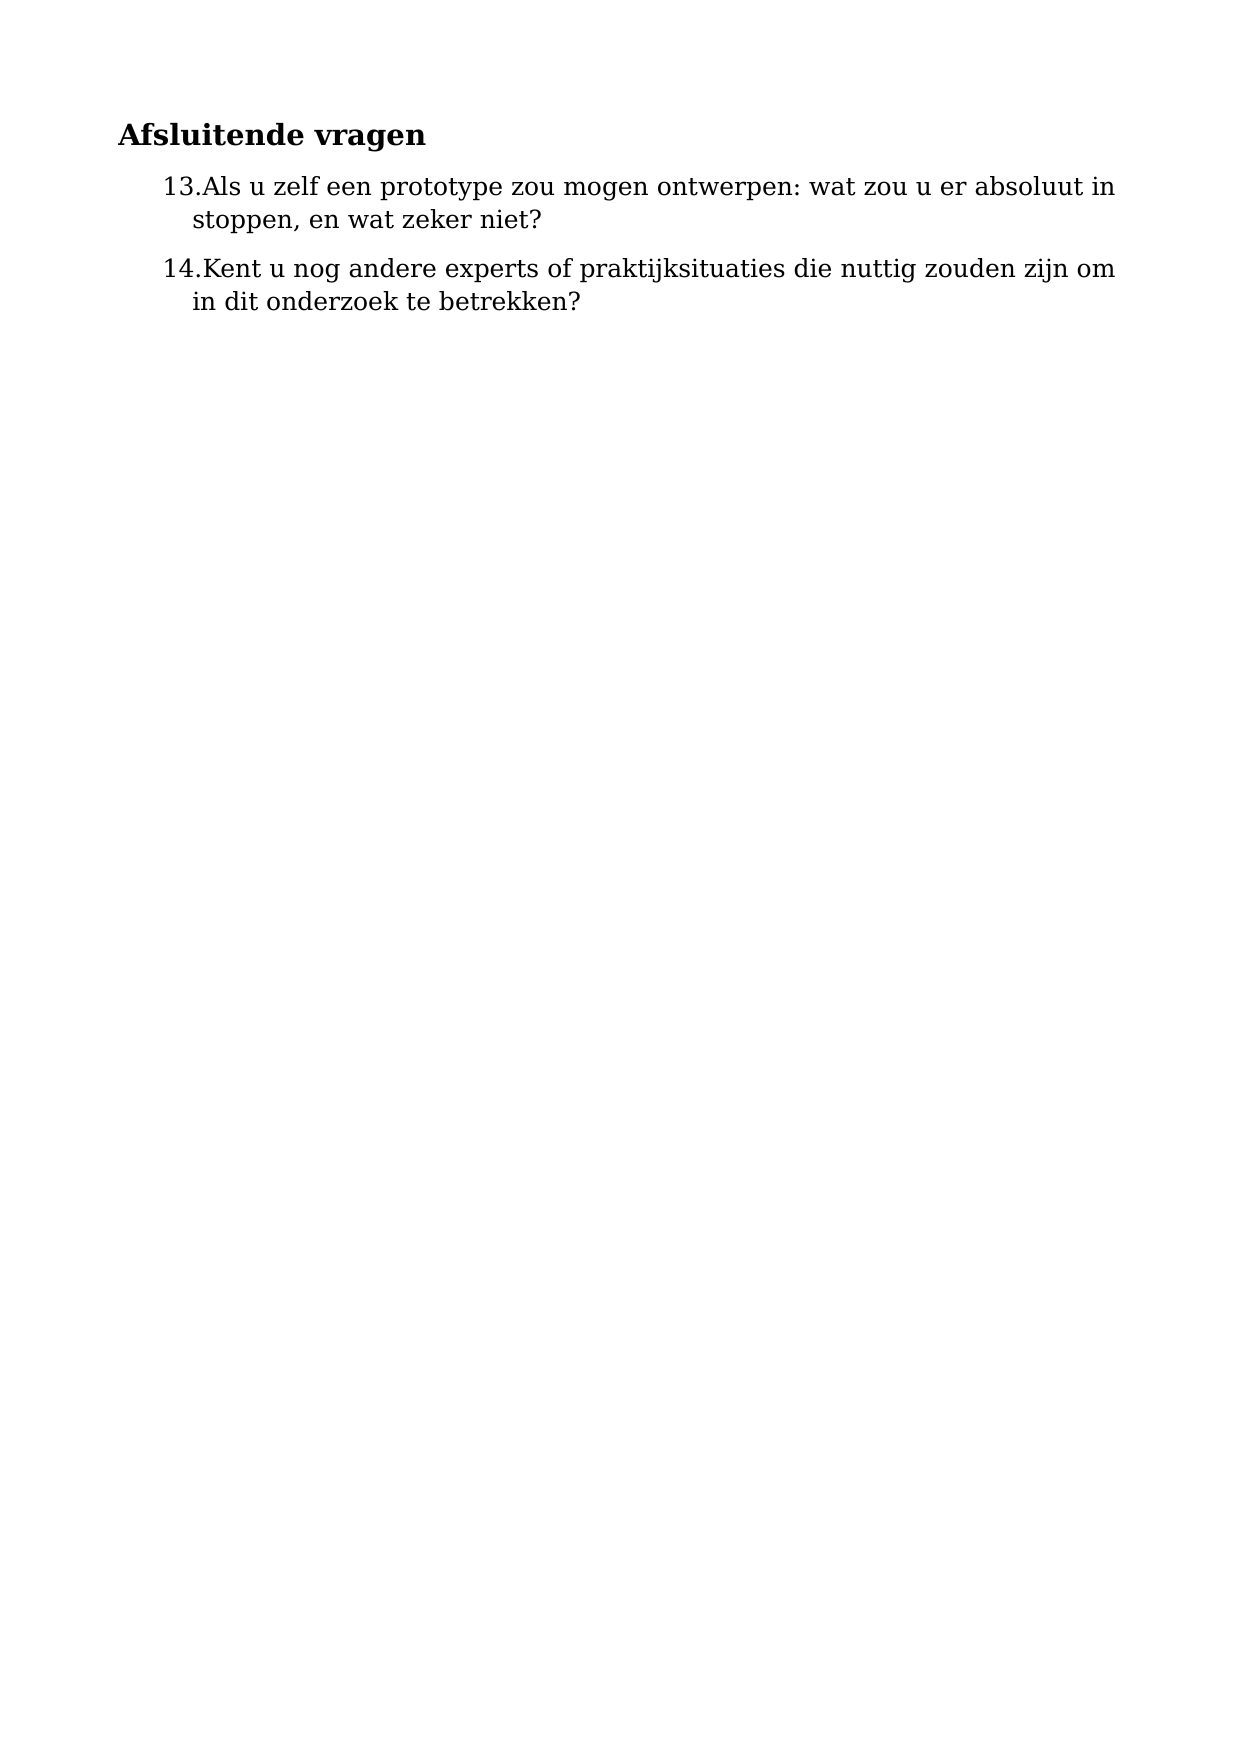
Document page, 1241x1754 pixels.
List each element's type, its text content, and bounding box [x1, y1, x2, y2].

list Als u zelf een prototype zou mogen ontwerpen: wat zou u er absoluut in stoppen, en wat zeker niet? [162, 172, 1122, 235]
list Kent u nog andere experts of praktijksituaties die nuttig zouden zijn om in dit onderzoek te betrekken? [162, 254, 1122, 316]
subtitle Afsluitende vragen [118, 118, 1122, 152]
